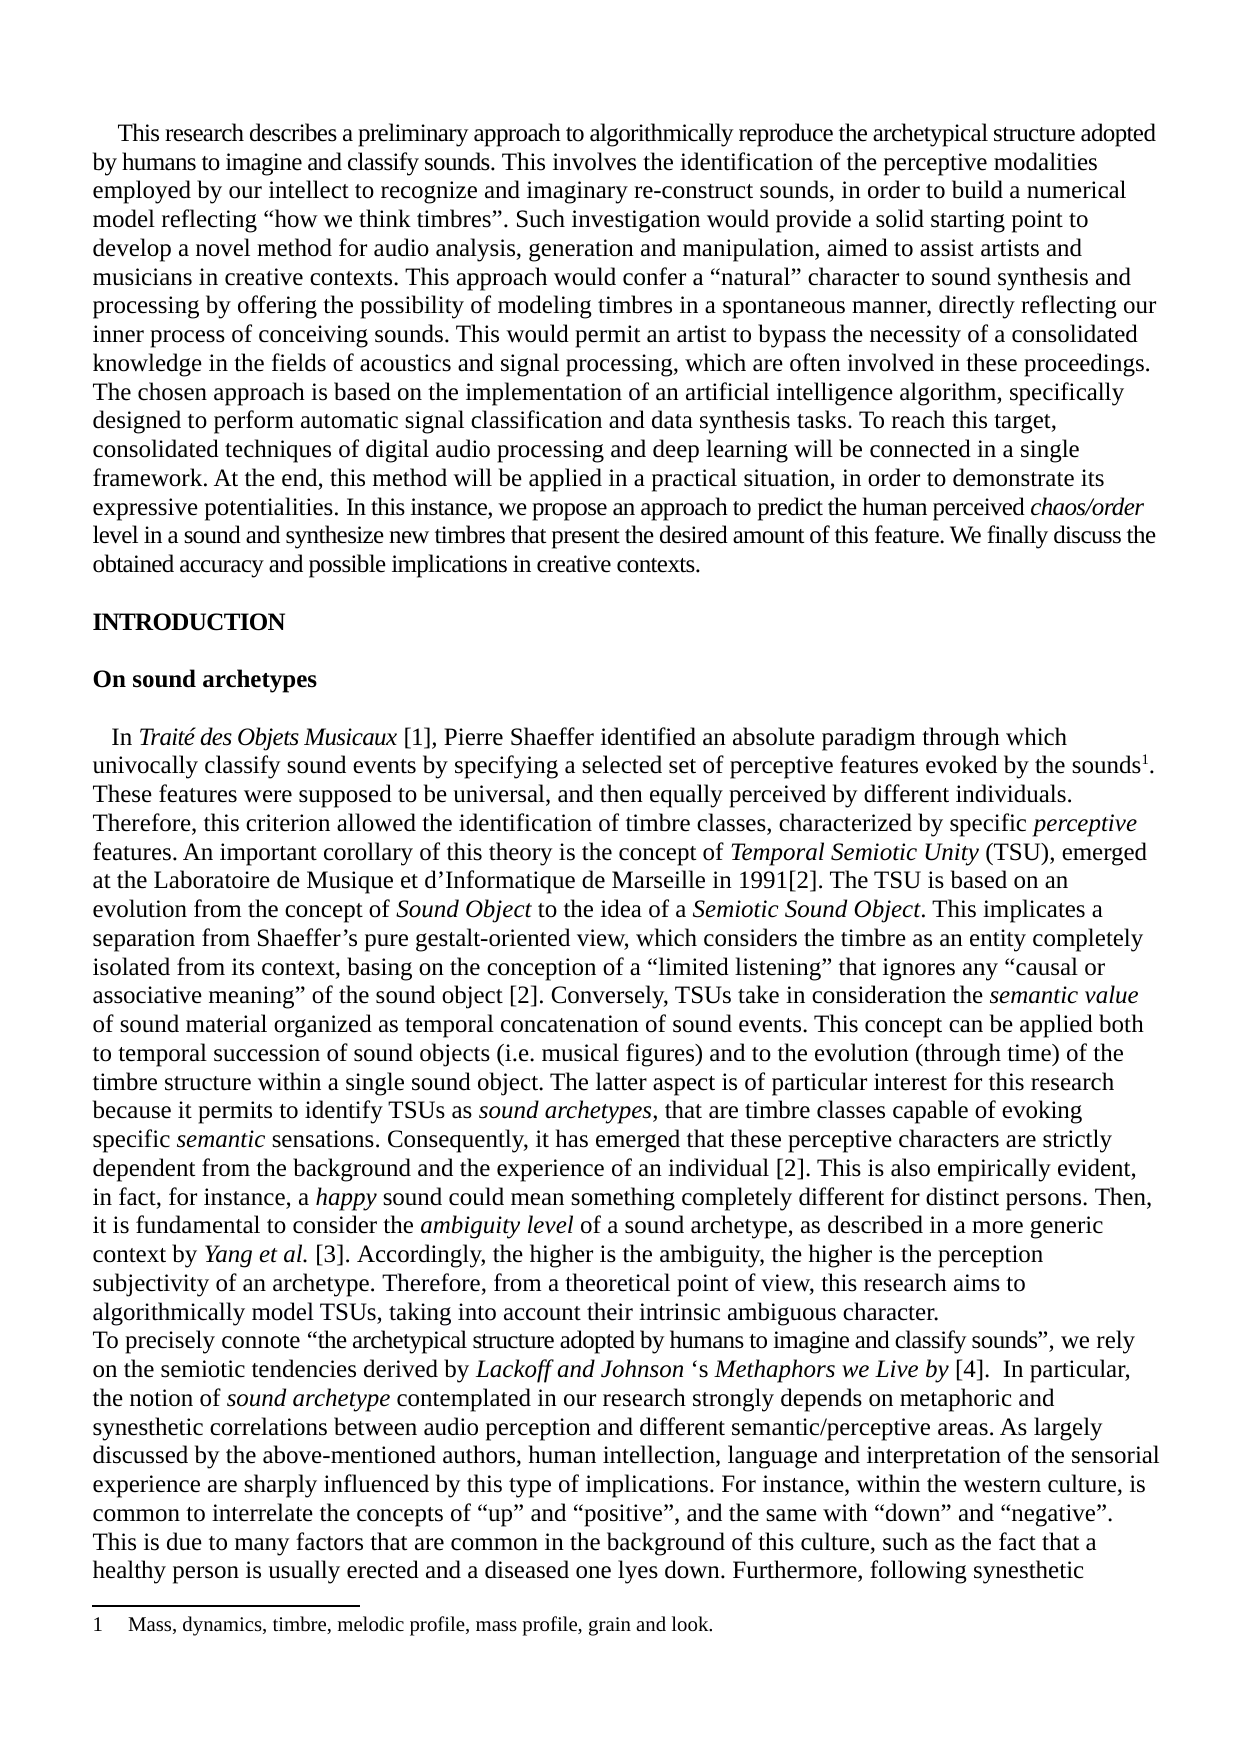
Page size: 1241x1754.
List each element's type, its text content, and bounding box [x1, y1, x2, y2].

text On sound archetypes [92, 664, 1160, 693]
text To precisely connote “the archetypical structure adopted by humans to imagine and classify sounds”, we rely on the semiotic tendencies derived by Lackoff and Johnson ‘s Methaphors we Live by [4]. In particular, the notion of sound archetype contemplated in our research strongly depends on metaphoric and synesthetic correlations between audio perception and different semantic/perceptive areas. As largely discussed by the above-mentioned authors, human intellection, language and interpretation of the sensorial experience are sharply influenced by this type of implications. For instance, within the western culture, is common to interrelate the concepts of “up” and “positive”, and the same with “down” and “negative”. This is due to many factors that are common in the background of this culture, such as the fact that a healthy person is usually erected and a diseased one lyes down. Furthermore, following synesthetic [92, 1326, 1160, 1584]
text In Traité des Objets Musicaux [1], Pierre Shaeffer identified an absolute paradigm through which univocally classify sound events by specifying a selected set of perceptive features evoked by the sounds. These features were supposed to be universal, and then equally perceived by different individuals. Therefore, this criterion allowed the identification of timbre classes, characterized by specific perceptive features. An important corollary of this theory is the concept of Temporal Semiotic Unity (TSU), emerged at the Laboratoire de Musique et d’Informatique de Marseille in 1991[2]. The TSU is based on an evolution from the concept of Sound Object to the idea of a Semiotic Sound Object. This implicates a separation from Shaeffer’s pure gestalt-oriented view, which considers the timbre as an entity completely isolated from its context, basing on the conception of a “limited listening” that ignores any “causal or associative meaning” of the sound object [2]. Conversely, TSUs take in consideration the semantic value of sound material organized as temporal concatenation of sound events. This concept can be applied both to temporal succession of sound objects (i.e. musical figures) and to the evolution (through time) of the timbre structure within a single sound object. The latter aspect is of particular interest for this research because it permits to identify TSUs as sound archetypes, that are timbre classes capable of evoking specific semantic sensations. Consequently, it has emerged that these perceptive characters are strictly dependent from the background and the experience of an individual [2]. This is also empirically evident, in fact, for instance, a happy sound could mean something completely different for distinct persons. Then, it is fundamental to consider the ambiguity level of a sound archetype, as described in a more generic context by Yang et al. [3]. Accordingly, the higher is the ambiguity, the higher is the perception subjectivity of an archetype. Therefore, from a theoretical point of view, this research aims to algorithmically model TSUs, taking into account their intrinsic ambiguous character. [92, 722, 1160, 1326]
text This research describes a preliminary approach to algorithmically reproduce the archetypical structure adopted by humans to imagine and classify sounds. This involves the identification of the perceptive modalities employed by our intellect to recognize and imaginary re-construct sounds, in order to build a numerical model reflecting “how we think timbres”. Such investigation would provide a solid starting point to develop a novel method for audio analysis, generation and manipulation, aimed to assist artists and musicians in creative contexts. This approach would confer a “natural” character to sound synthesis and processing by offering the possibility of modeling timbres in a spontaneous manner, directly reflecting our inner process of conceiving sounds. This would permit an artist to bypass the necessity of a consolidated knowledge in the fields of acoustics and signal processing, which are often involved in these proceedings. The chosen approach is based on the implementation of an artificial intelligence algorithm, specifically designed to perform automatic signal classification and data synthesis tasks. To reach this target, consolidated techniques of digital audio processing and deep learning will be connected in a single framework. At the end, this method will be applied in a practical situation, in order to demonstrate its expressive potentialities. In this instance, we propose an approach to predict the human perceived chaos/order level in a sound and synthesize new timbres that present the desired amount of this feature. We finally discuss the obtained accuracy and possible implications in creative contexts. [92, 118, 1160, 578]
text INTRODUCTION [92, 607, 1160, 636]
text Mass, dynamics, timbre, melodic profile, mass profile, grain and look. [92, 1612, 1160, 1636]
